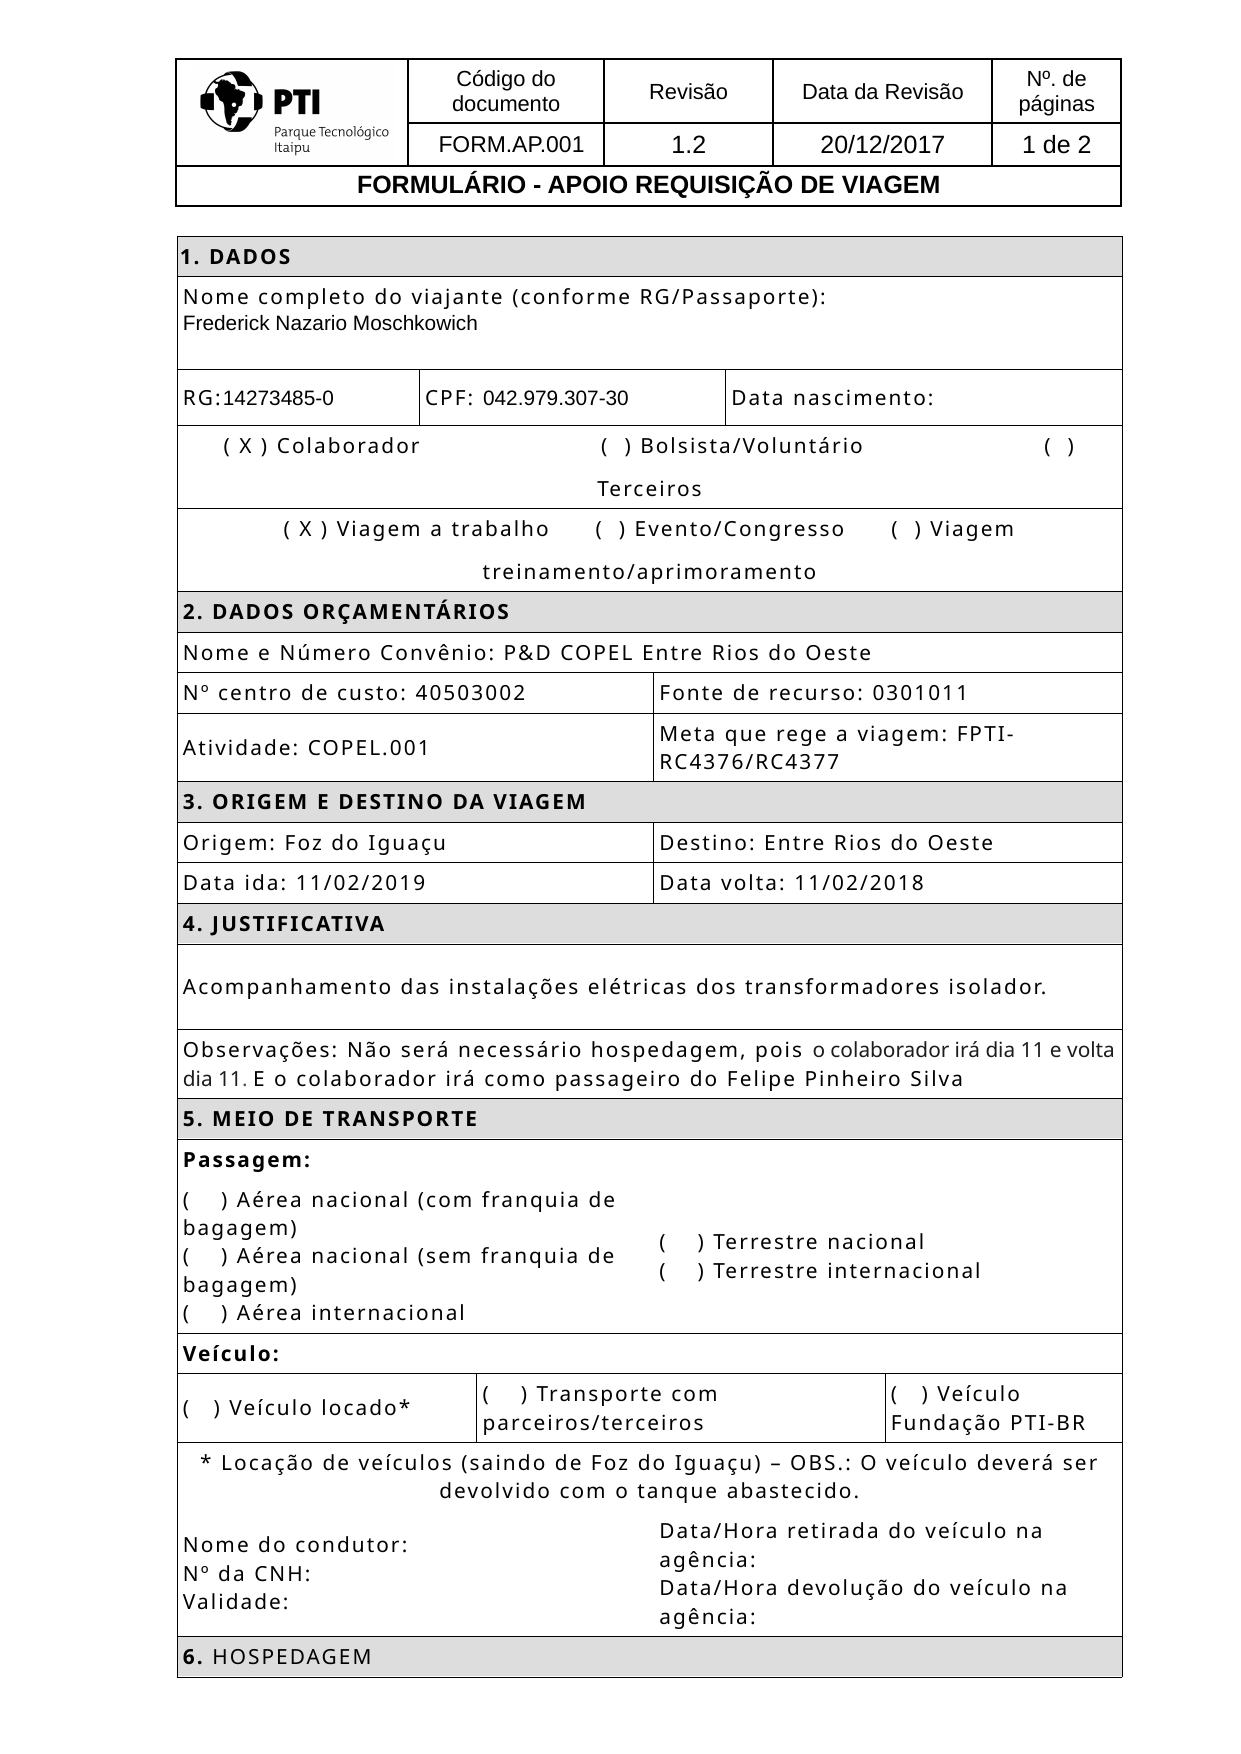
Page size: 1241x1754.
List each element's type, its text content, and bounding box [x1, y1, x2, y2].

table_cell Observações: Não será necessário hospedagem, pois o colaborador irá dia 11 e volta dia 11. E o colaborador irá como passageiro do Felipe Pinheiro Silva [178, 1030, 1122, 1098]
table_cell Origem: Foz do Iguaçu [178, 823, 653, 862]
table_cell Veículo: [178, 1334, 1122, 1373]
table_cell CPF: 042.979.307-30 [420, 370, 725, 425]
table_cell ( X ) Colaborador ( ) Bolsista/Voluntário ( ) Terceiros [178, 426, 1122, 508]
table_cell ( ) Terrestre nacional ( ) Terrestre internacional [654, 1179, 1122, 1333]
table_cell Atividade: COPEL.001 [178, 714, 653, 781]
table_cell ( ) Veículo locado* [178, 1374, 476, 1442]
table_cell 2. DADOS ORÇAMENTÁRIOS [178, 592, 1122, 632]
table_cell Acompanhamento das instalações elétricas dos transformadores isolador. [178, 945, 1122, 1029]
picture [189, 66, 396, 161]
table_cell ( X ) Viagem a trabalho ( ) Evento/Congresso ( ) Viagem treinamento/aprimoramento [178, 509, 1122, 591]
table_cell Data ida: 11/02/2019 [178, 863, 653, 902]
table_cell * Locação de veículos (saindo de Foz do Iguaçu) – OBS.: O veículo deverá ser devolvido com o tanque abastecido. [178, 1443, 1122, 1511]
table_cell Nome do condutor: Nº da CNH: Validade: [178, 1511, 653, 1636]
table_cell 4. JUSTIFICATIVA [178, 904, 1122, 943]
table_cell ( ) Transporte com parceiros/terceiros [477, 1374, 885, 1442]
table_cell 6. HOSPEDAGEM [178, 1637, 1122, 1676]
table_cell Nome e Número Convênio: P&D COPEL Entre Rios do Oeste [178, 633, 1122, 672]
table_cell Passagem: [178, 1140, 1122, 1179]
table_cell Destino: Entre Rios do Oeste [654, 823, 1122, 862]
table_header 1. DADOS [178, 237, 1122, 276]
table_cell RG:14273485-0 [178, 370, 419, 425]
table_cell Data volta: 11/02/2018 [654, 863, 1122, 902]
table_cell Data/Hora retirada do veículo na agência: Data/Hora devolução do veículo na agência: [654, 1511, 1122, 1636]
table_cell ( ) Veículo Fundação PTI-BR [886, 1374, 1122, 1442]
table_cell 3. ORIGEM E DESTINO DA VIAGEM [178, 782, 1122, 822]
table_cell Nº centro de custo: 40503002 [178, 673, 653, 712]
table_cell 5. MEIO DE TRANSPORTE [178, 1099, 1122, 1138]
table_cell ( ) Aérea nacional (com franquia de bagagem) ( ) Aérea nacional (sem franquia de bagagem) ( ) Aérea internacional [178, 1179, 653, 1333]
table_cell Data nascimento: [726, 370, 1122, 425]
table_cell Fonte de recurso: 0301011 [654, 673, 1122, 712]
table_cell Meta que rege a viagem: FPTI-RC4376/RC4377 [654, 714, 1122, 781]
table_cell Nome completo do viajante (conforme RG/Passaporte): Frederick Nazario Moschkowich [178, 277, 1122, 369]
